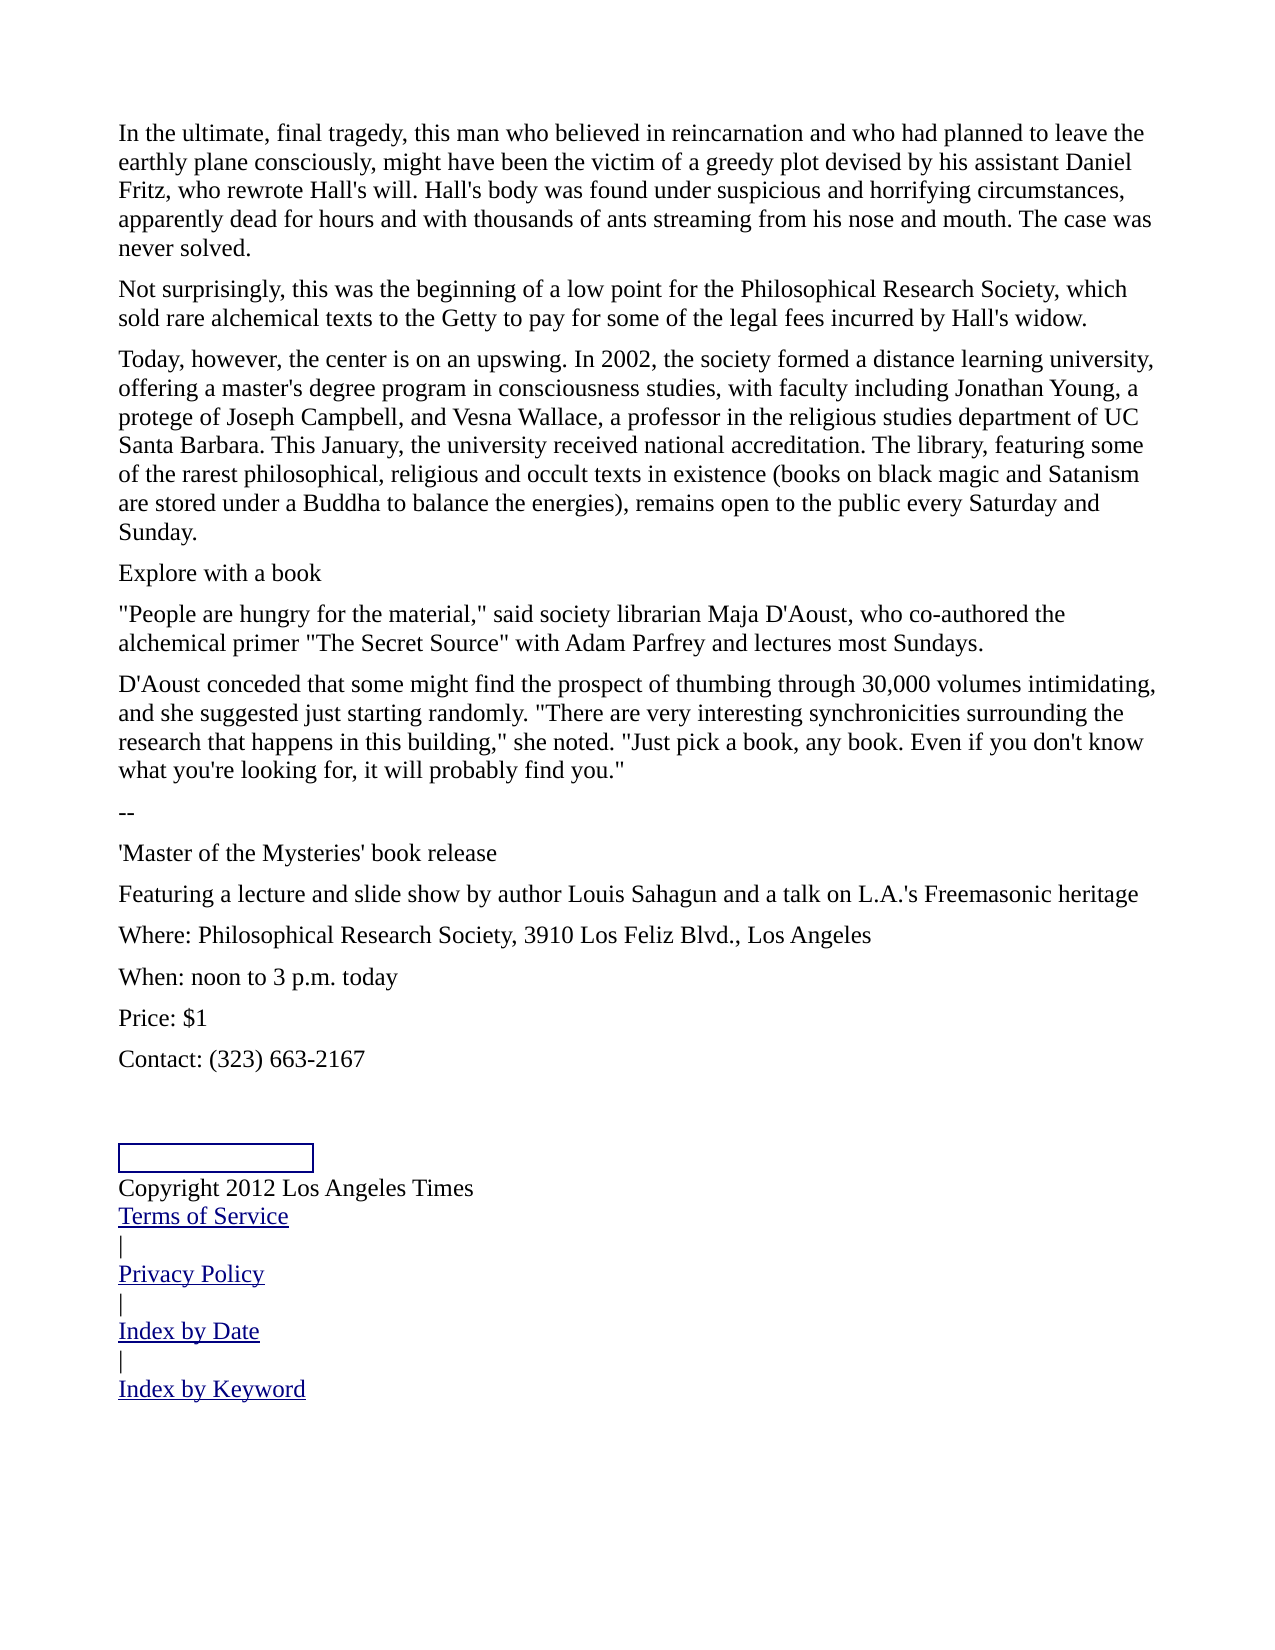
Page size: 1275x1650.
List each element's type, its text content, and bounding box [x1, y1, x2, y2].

text Copyright 2012 Los Angeles Times [118, 1173, 1157, 1201]
text D'Aoust conceded that some might find the prospect of thumbing through 30,000 volumes intimidating, and she suggested just starting randomly. "There are very interesting synchronicities surrounding the research that happens in this building," she noted. "Just pick a book, any book. Even if you don't know what you're looking for, it will probably find you." [118, 669, 1157, 784]
text Featuring a lecture and slide show by author Louis Sahagun and a talk on L.A.'s Freemasonic heritage [118, 879, 1157, 908]
text | [118, 1288, 1157, 1316]
text Index by Keyword [118, 1374, 1157, 1403]
text -- [118, 797, 1157, 826]
text Explore with a book [118, 558, 1157, 587]
text Not surprisingly, this was the beginning of a low point for the Philosophical Research Society, which sold rare alchemical texts to the Getty to pay for some of the legal fees incurred by Hall's widow. [118, 274, 1157, 332]
text 'Master of the Mysteries' book release [118, 838, 1157, 867]
text Contact: (323) 663-2167 [118, 1044, 1157, 1073]
text Where: Philosophical Research Society, 3910 Los Feliz Blvd., Los Angeles [118, 921, 1157, 949]
text Privacy Policy [118, 1259, 1157, 1288]
text | [118, 1230, 1157, 1259]
text Price: $1 [118, 1003, 1157, 1032]
text When: noon to 3 p.m. today [118, 962, 1157, 991]
text Terms of Service [118, 1201, 1157, 1230]
text In the ultimate, final tragedy, this man who believed in reincarnation and who had planned to leave the earthly plane consciously, might have been the victim of a greedy plot devised by his assistant Daniel Fritz, who rewrote Hall's will. Hall's body was found under suspicious and horrifying circumstances, apparently dead for hours and with thousands of ants streaming from his nose and mouth. The case was never solved. [118, 118, 1157, 262]
text | [118, 1345, 1157, 1374]
text "People are hungry for the material," said society librarian Maja D'Aoust, who co-authored the alchemical primer "The Secret Source" with Adam Parfrey and lectures most Sundays. [118, 599, 1157, 657]
text Today, however, the center is on an upswing. In 2002, the society formed a distance learning university, offering a master's degree program in consciousness studies, with faculty including Jonathan Young, a protege of Joseph Campbell, and Vesna Wallace, a professor in the religious studies department of UC Santa Barbara. This January, the university received national accreditation. The library, featuring some of the rarest philosophical, religious and occult texts in existence (books on black magic and Satanism are stored under a Buddha to balance the energies), remains open to the public every Saturday and Sunday. [118, 344, 1157, 546]
text Index by Date [118, 1316, 1157, 1345]
